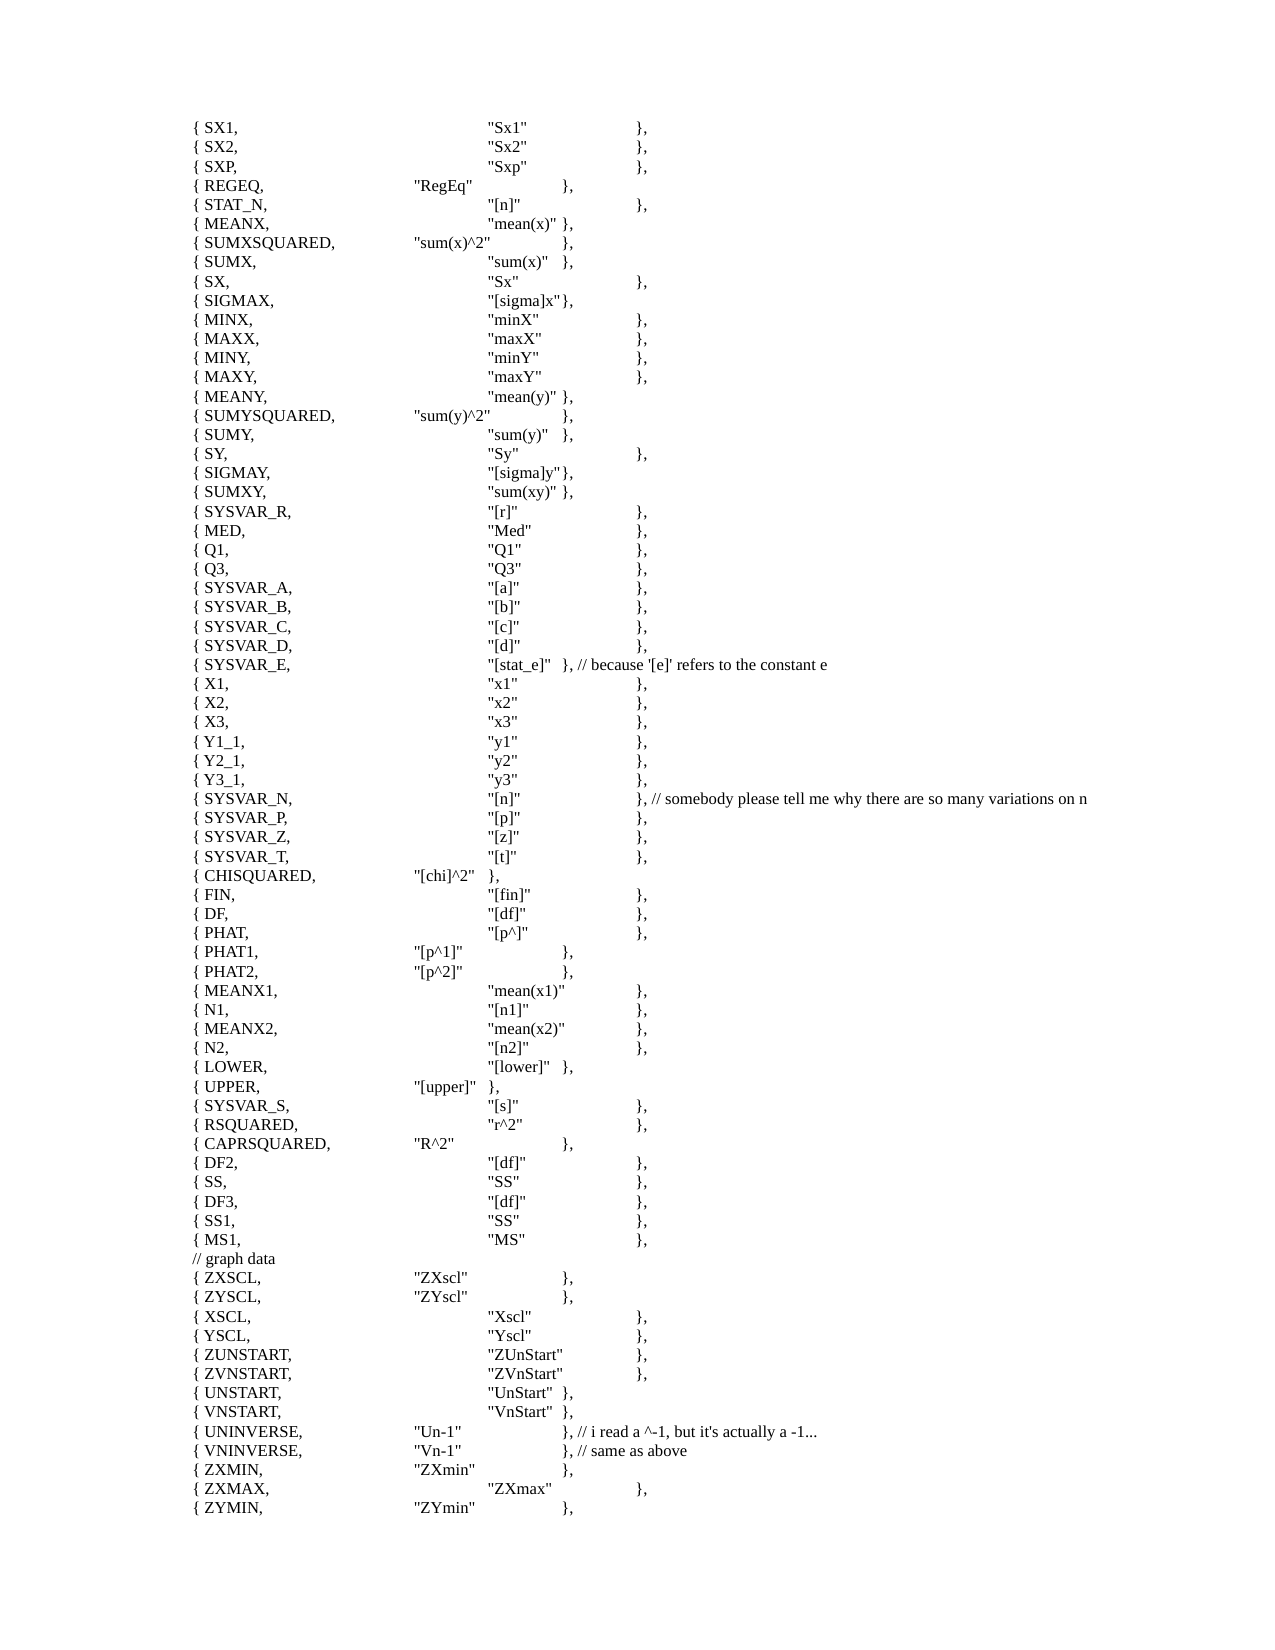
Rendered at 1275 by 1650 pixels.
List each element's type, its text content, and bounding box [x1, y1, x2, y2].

text { MEANX2, "mean(x2)" }, [118, 1019, 1157, 1038]
text { SXP, "Sxp" }, [118, 156, 1157, 176]
text { ZYMIN, "ZYmin" }, [118, 1498, 1157, 1517]
text { ZUNSTART, "ZUnStart" }, [118, 1345, 1157, 1364]
text { FIN, "[fin]" }, [118, 885, 1157, 904]
text { X3, "x3" }, [118, 712, 1157, 731]
text { Y3_1, "y3" }, [118, 770, 1157, 789]
text { Y1_1, "y1" }, [118, 731, 1157, 751]
text { MEANX1, "mean(x1)" }, [118, 981, 1157, 1000]
text { SS1, "SS" }, [118, 1211, 1157, 1230]
text { VNSTART, "VnStart" }, [118, 1402, 1157, 1421]
text { STAT_N, "[n]" }, [118, 195, 1157, 214]
text { MED, "Med" }, [118, 521, 1157, 540]
text { SX1, "Sx1" }, [118, 118, 1157, 137]
text { ZXMIN, "ZXmin" }, [118, 1460, 1157, 1479]
text { SUMX, "sum(x)" }, [118, 252, 1157, 271]
text // graph data [118, 1249, 1157, 1268]
text { MAXY, "maxY" }, [118, 367, 1157, 386]
text { SYSVAR_P, "[p]" }, [118, 808, 1157, 827]
text { SY, "Sy" }, [118, 444, 1157, 463]
text { SX2, "Sx2" }, [118, 137, 1157, 156]
text { XSCL, "Xscl" }, [118, 1306, 1157, 1326]
text { SUMYSQUARED, "sum(y)^2" }, [118, 406, 1157, 425]
text { Q3, "Q3" }, [118, 559, 1157, 578]
text { DF, "[df]" }, [118, 904, 1157, 923]
text { SYSVAR_E, "[stat_e]" }, // because '[e]' refers to the constant e [118, 655, 1157, 674]
text { SUMY, "sum(y)" }, [118, 425, 1157, 444]
text { SYSVAR_Z, "[z]" }, [118, 827, 1157, 846]
text { SYSVAR_R, "[r]" }, [118, 501, 1157, 521]
text { ZVNSTART, "ZVnStart" }, [118, 1364, 1157, 1383]
text { SS, "SS" }, [118, 1172, 1157, 1191]
text { SYSVAR_N, "[n]" }, // somebody please tell me why there are so many variations on n [118, 789, 1157, 808]
text { X2, "x2" }, [118, 693, 1157, 712]
text { REGEQ, "RegEq" }, [118, 176, 1157, 195]
text { YSCL, "Yscl" }, [118, 1326, 1157, 1345]
text { SUMXY, "sum(xy)" }, [118, 482, 1157, 501]
text { ZXMAX, "ZXmax" }, [118, 1479, 1157, 1498]
text { UNSTART, "UnStart" }, [118, 1383, 1157, 1402]
text { VNINVERSE, "Vn-1" }, // same as above [118, 1441, 1157, 1460]
text { SYSVAR_B, "[b]" }, [118, 597, 1157, 616]
text { N1, "[n1]" }, [118, 1000, 1157, 1019]
text { MINY, "minY" }, [118, 348, 1157, 367]
text { X1, "x1" }, [118, 674, 1157, 693]
text { CAPRSQUARED, "R^2" }, [118, 1134, 1157, 1153]
text { UNINVERSE, "Un-1" }, // i read a ^-1, but it's actually a -1... [118, 1421, 1157, 1441]
text { N2, "[n2]" }, [118, 1038, 1157, 1057]
text { DF3, "[df]" }, [118, 1191, 1157, 1211]
text { DF2, "[df]" }, [118, 1153, 1157, 1172]
text { UPPER, "[upper]" }, [118, 1076, 1157, 1096]
text { Y2_1, "y2" }, [118, 751, 1157, 770]
text { PHAT, "[p^]" }, [118, 923, 1157, 942]
text { SX, "Sx" }, [118, 271, 1157, 291]
text { SYSVAR_A, "[a]" }, [118, 578, 1157, 597]
text { Q1, "Q1" }, [118, 540, 1157, 559]
text { SIGMAX, "[sigma]x" }, [118, 291, 1157, 310]
text { SYSVAR_S, "[s]" }, [118, 1096, 1157, 1115]
text { SIGMAY, "[sigma]y" }, [118, 463, 1157, 482]
text { PHAT1, "[p^1]" }, [118, 942, 1157, 961]
text { LOWER, "[lower]" }, [118, 1057, 1157, 1076]
text { MEANY, "mean(y)" }, [118, 386, 1157, 406]
text { ZYSCL, "ZYscl" }, [118, 1287, 1157, 1306]
text { MEANX, "mean(x)" }, [118, 214, 1157, 233]
text { MINX, "minX" }, [118, 310, 1157, 329]
text { SUMXSQUARED, "sum(x)^2" }, [118, 233, 1157, 252]
text { ZXSCL, "ZXscl" }, [118, 1268, 1157, 1287]
text { SYSVAR_C, "[c]" }, [118, 616, 1157, 636]
text { SYSVAR_D, "[d]" }, [118, 636, 1157, 655]
text { PHAT2, "[p^2]" }, [118, 961, 1157, 981]
text { CHISQUARED, "[chi]^2" }, [118, 866, 1157, 885]
text { MS1, "MS" }, [118, 1230, 1157, 1249]
text { SYSVAR_T, "[t]" }, [118, 846, 1157, 866]
text { RSQUARED, "r^2" }, [118, 1115, 1157, 1134]
text { MAXX, "maxX" }, [118, 329, 1157, 348]
